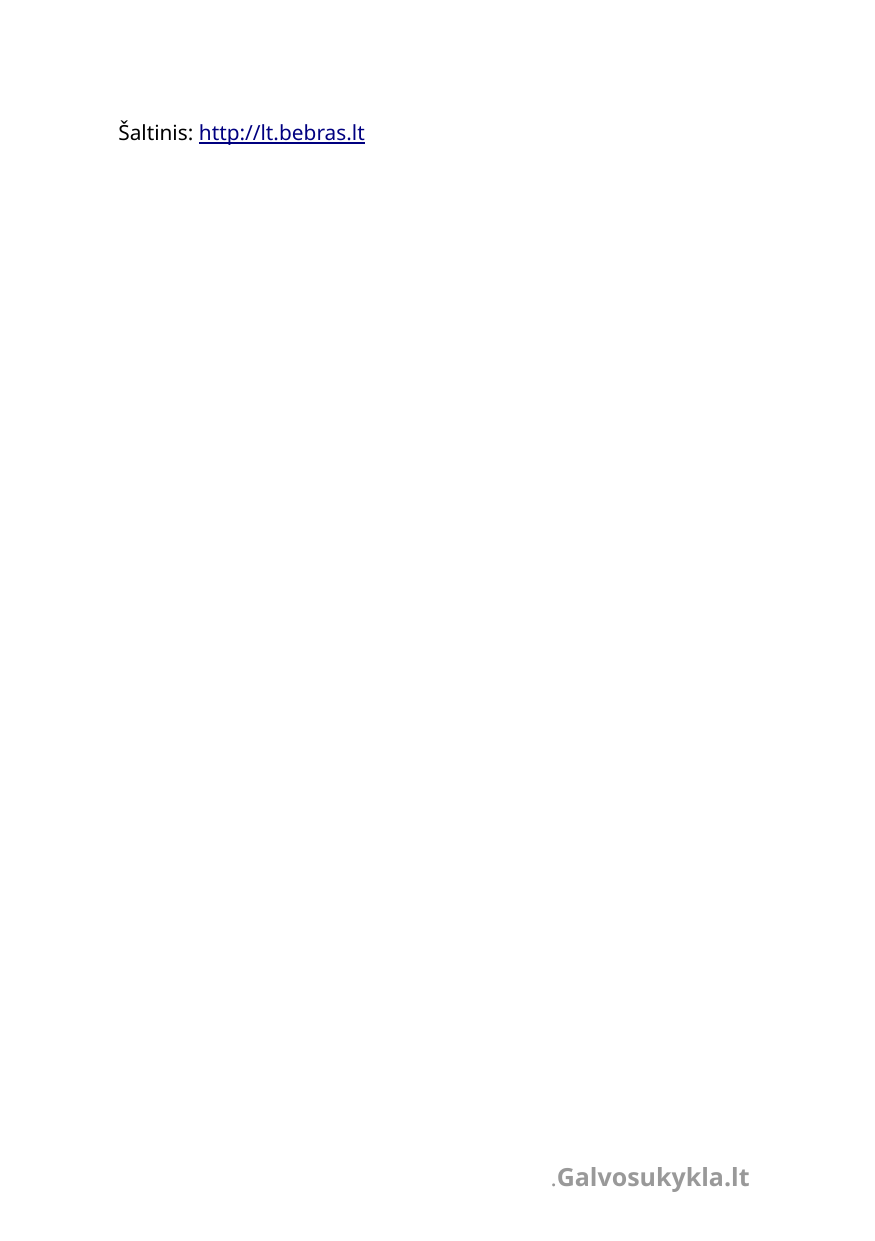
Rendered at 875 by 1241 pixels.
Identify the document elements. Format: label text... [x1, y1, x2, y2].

text Šaltinis: http://lt.bebras.lt [118, 118, 806, 147]
